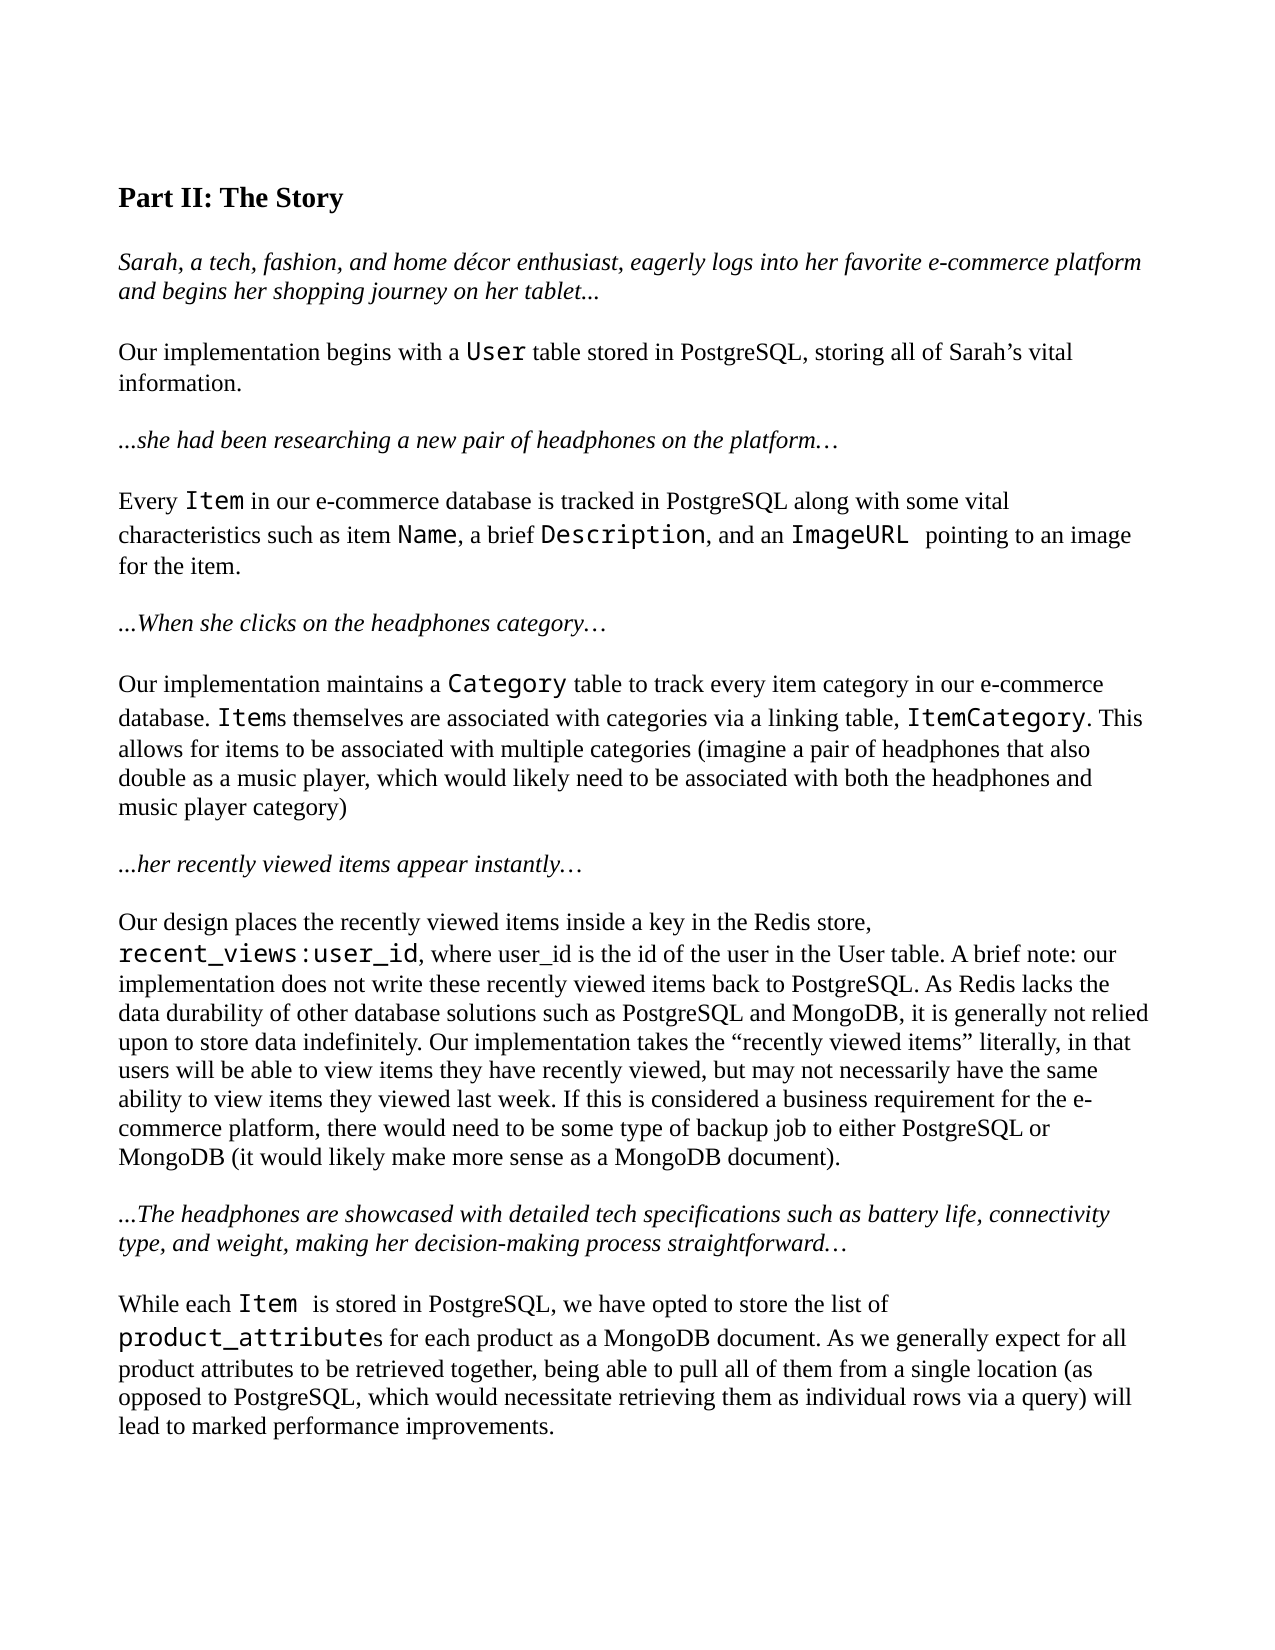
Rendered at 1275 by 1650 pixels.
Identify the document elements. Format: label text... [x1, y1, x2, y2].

text ...When she clicks on the headphones category… [118, 608, 1157, 637]
text Our implementation maintains a Category table to track every item category in our e-commerce database. Items themselves are associated with categories via a linking table, ItemCategory. This allows for items to be associated with multiple categories (imagine a pair of headphones that also double as a music player, which would likely need to be associated with both the headphones and music player category) [118, 666, 1157, 820]
text ...The headphones are showcased with detailed tech specifications such as battery life, connectivity type, and weight, making her decision-making process straightforward… [118, 1199, 1157, 1257]
text Part II: The Story [118, 180, 1157, 214]
text ...she had been researching a new pair of headphones on the platform… [118, 425, 1157, 454]
text Our design places the recently viewed items inside a key in the Redis store, recent_views:user_id, where user_id is the id of the user in the User table. A brief note: our implementation does not write these recently viewed items back to PostgreSQL. As Redis lacks the data durability of other database solutions such as PostgreSQL and MongoDB, it is generally not relied upon to store data indefinitely. Our implementation takes the “recently viewed items” literally, in that users will be able to view items they have recently viewed, but may not necessarily have the same ability to view items they viewed last week. If this is considered a business requirement for the e-commerce platform, there would need to be some type of backup job to either PostgreSQL or MongoDB (it would likely make more sense as a MongoDB document). [118, 907, 1157, 1171]
text Every Item in our e-commerce database is tracked in PostgreSQL along with some vital characteristics such as item Name, a brief Description, and an ImageURL pointing to an image for the item. [118, 483, 1157, 580]
text Our implementation begins with a User table stored in PostgreSQL, storing all of Sarah’s vital information. [118, 334, 1157, 397]
text ...her recently viewed items appear instantly… [118, 849, 1157, 878]
text Sarah, a tech, fashion, and home décor enthusiast, eagerly logs into her favorite e-commerce platform and begins her shopping journey on her tablet... [118, 247, 1157, 305]
text While each Item is stored in PostgreSQL, we have opted to store the list of product_attributes for each product as a MongoDB document. As we generally expect for all product attributes to be retrieved together, being able to pull all of them from a single location (as opposed to PostgreSQL, which would necessitate retrieving them as individual rows via a query) will lead to marked performance improvements. [118, 1286, 1157, 1440]
